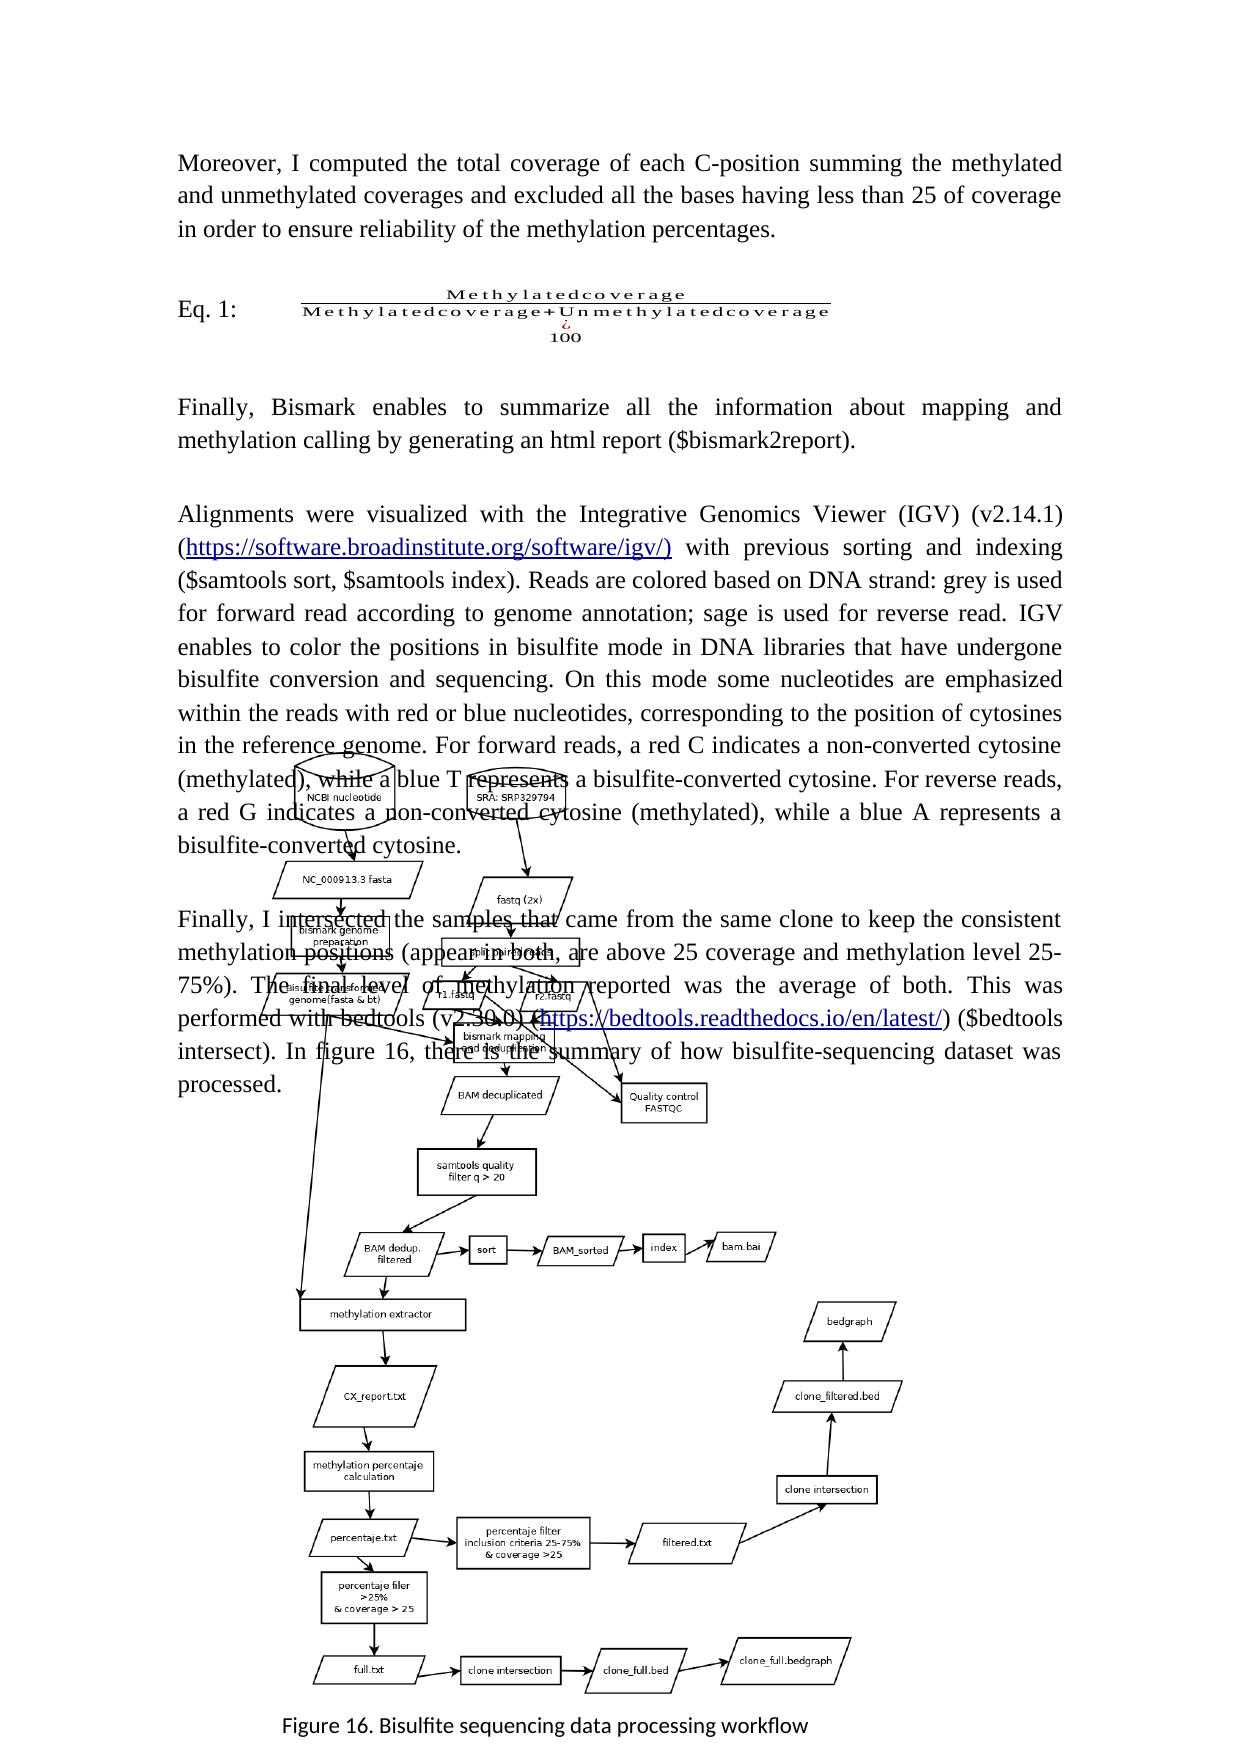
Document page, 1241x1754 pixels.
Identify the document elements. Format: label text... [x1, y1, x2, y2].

text Alignments were visualized with the Integrative Genomics Viewer (IGV) (v2.14.1) (https://software.broadinstitute.org/software/igv/) with previous sorting and indexing ($samtools sort, $samtools index). Reads are colored based on DNA strand: grey is used for forward read according to genome annotation; sage is used for reverse read. IGV enables to color the positions in bisulfite mode in DNA libraries that have undergone bisulfite conversion and sequencing. On this mode some nucleotides are emphasized within the reads with red or blue nucleotides, corresponding to the position of cytosines in the reference genome. For forward reads, a red C indicates a non-converted cytosine (methylated), while a blue T represents a bisulfite-converted cytosine. For reverse reads, a red G indicates a non-converted cytosine (methylated), while a blue A represents a bisulfite-converted cytosine. [177, 499, 1063, 858]
text Finally, I intersected the samples that came from the same clone to keep the consistent methylation positions (appear in both, are above 25 coverage and methylation level 25-75%). The final level of methylation reported was the average of both. This was performed with bedtools (v2.30.0) (https://bedtools.readthedocs.io/en/latest/) ($bedtools intersect). In figure 16, there is the summary of how bisulfite-sequencing dataset was processed. [177, 904, 260, 1098]
text Moreover, I computed the total coverage of each C-position summing the methylated and unmethylated coverages and excluded all the bases having less than 25 of coverage in order to ensure reliability of the methylation percentages. [177, 148, 1063, 242]
text Finally, Bismark enables to summarize all the information about mapping and methylation calling by generating an html report ($bismark2report). [177, 392, 1063, 453]
text Finally, I intersected the samples that came from the same clone to keep the consistent methylation positions (appear in both, are above 25 coverage and methylation level 25-75%). The final level of methylation reported was the average of both. This was performed with bedtools (v2.30.0) (https://bedtools.readthedocs.io/en/latest/) ($bedtools intersect). In figure 16, there is the summary of how bisulfite-sequencing dataset was processed. [903, 904, 1063, 1098]
text Eq. 1: [177, 288, 1063, 346]
